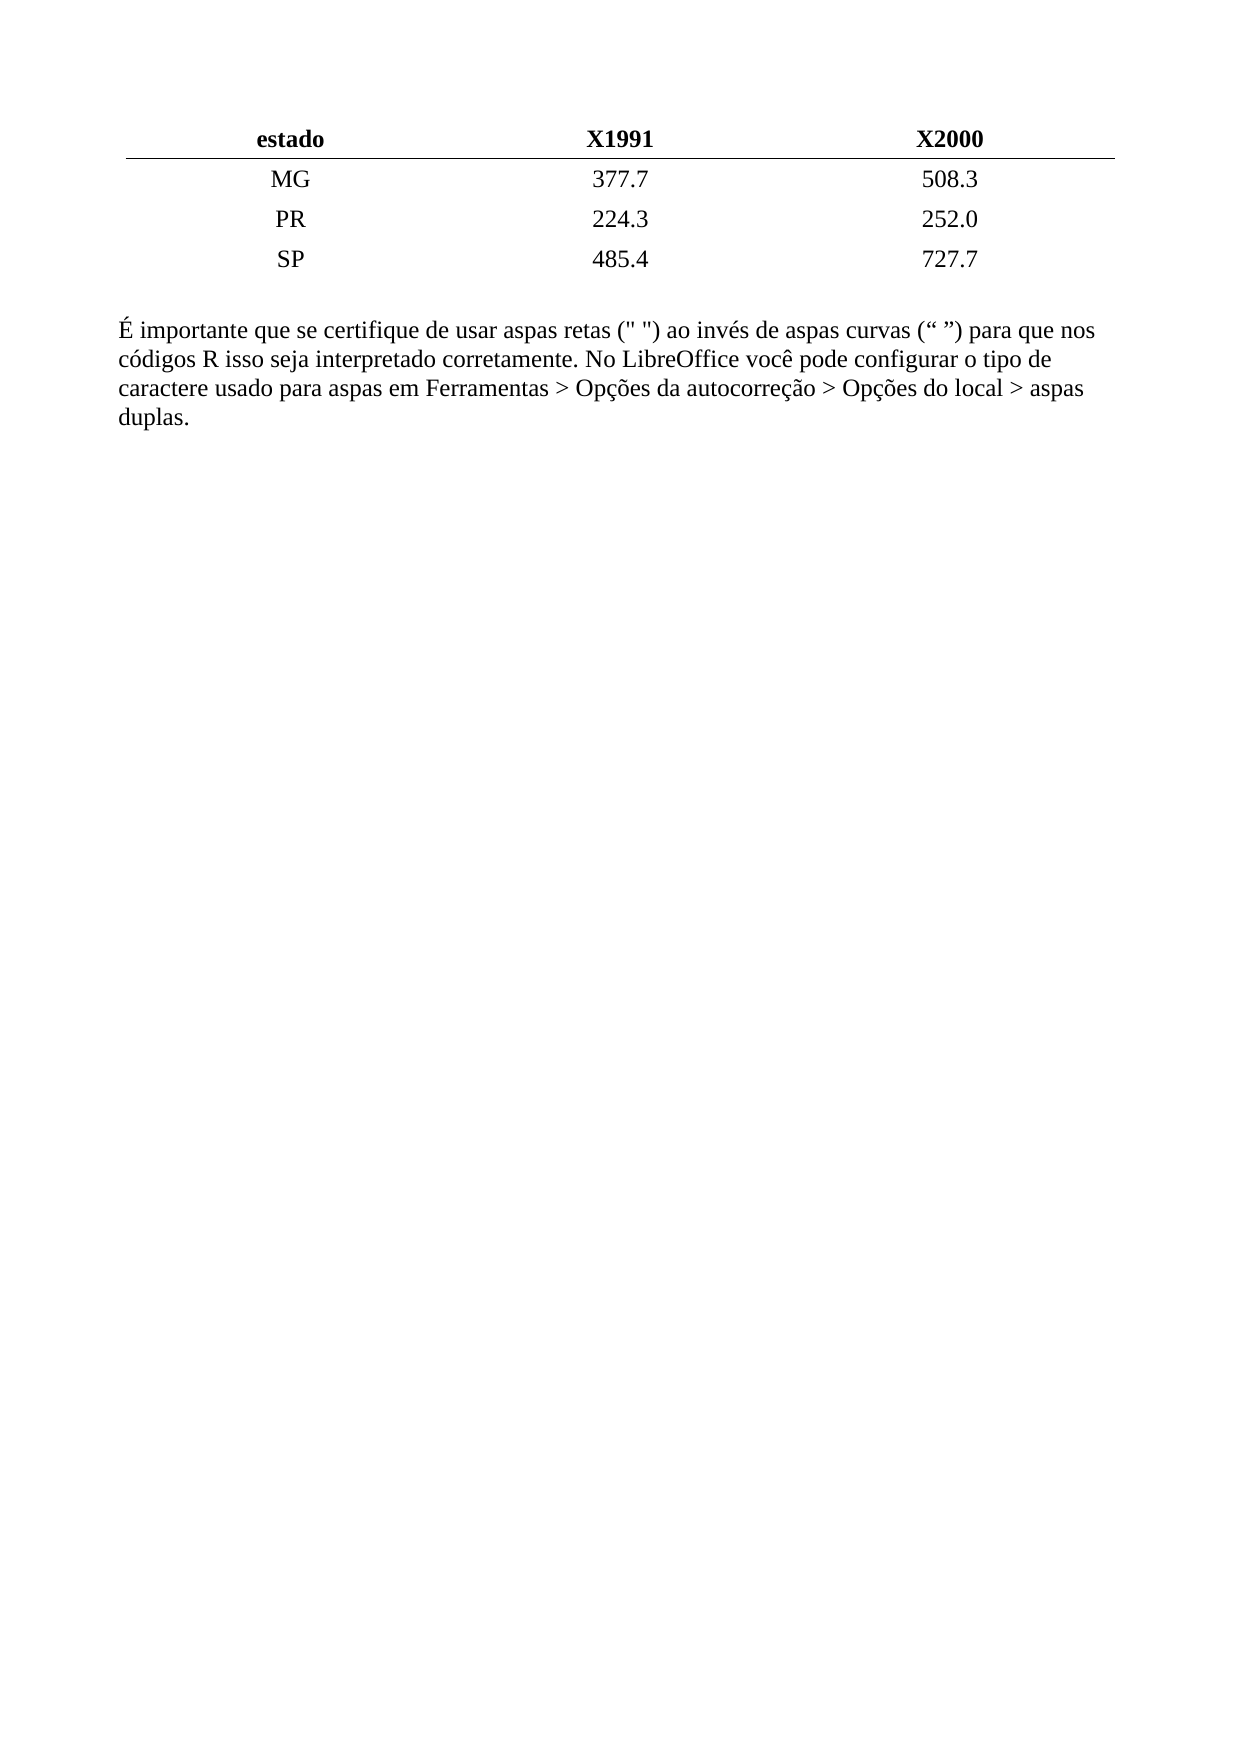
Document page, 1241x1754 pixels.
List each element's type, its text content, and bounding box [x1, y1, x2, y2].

table_cell 224.3 [455, 199, 785, 239]
table_cell 727.7 [785, 239, 1114, 279]
table_cell 485.4 [455, 239, 785, 279]
text É importante que se certifique de usar aspas retas (" ") ao invés de aspas curvas (“ ”) para que nos códigos R isso seja interpretado corretamente. No LibreOffice você pode configurar o tipo de caractere usado para aspas em Ferramentas > Opções da autocorreção > Opções do local > aspas duplas. [118, 315, 1122, 430]
table_header X2000 [785, 118, 1114, 158]
table_header estado [126, 118, 455, 158]
table_cell PR [126, 199, 455, 239]
table_header X1991 [455, 118, 785, 158]
table_cell MG [126, 159, 455, 199]
table_cell 508.3 [785, 159, 1114, 199]
table_cell 252.0 [785, 199, 1114, 239]
table_cell SP [126, 239, 455, 279]
table_cell 377.7 [455, 159, 785, 199]
